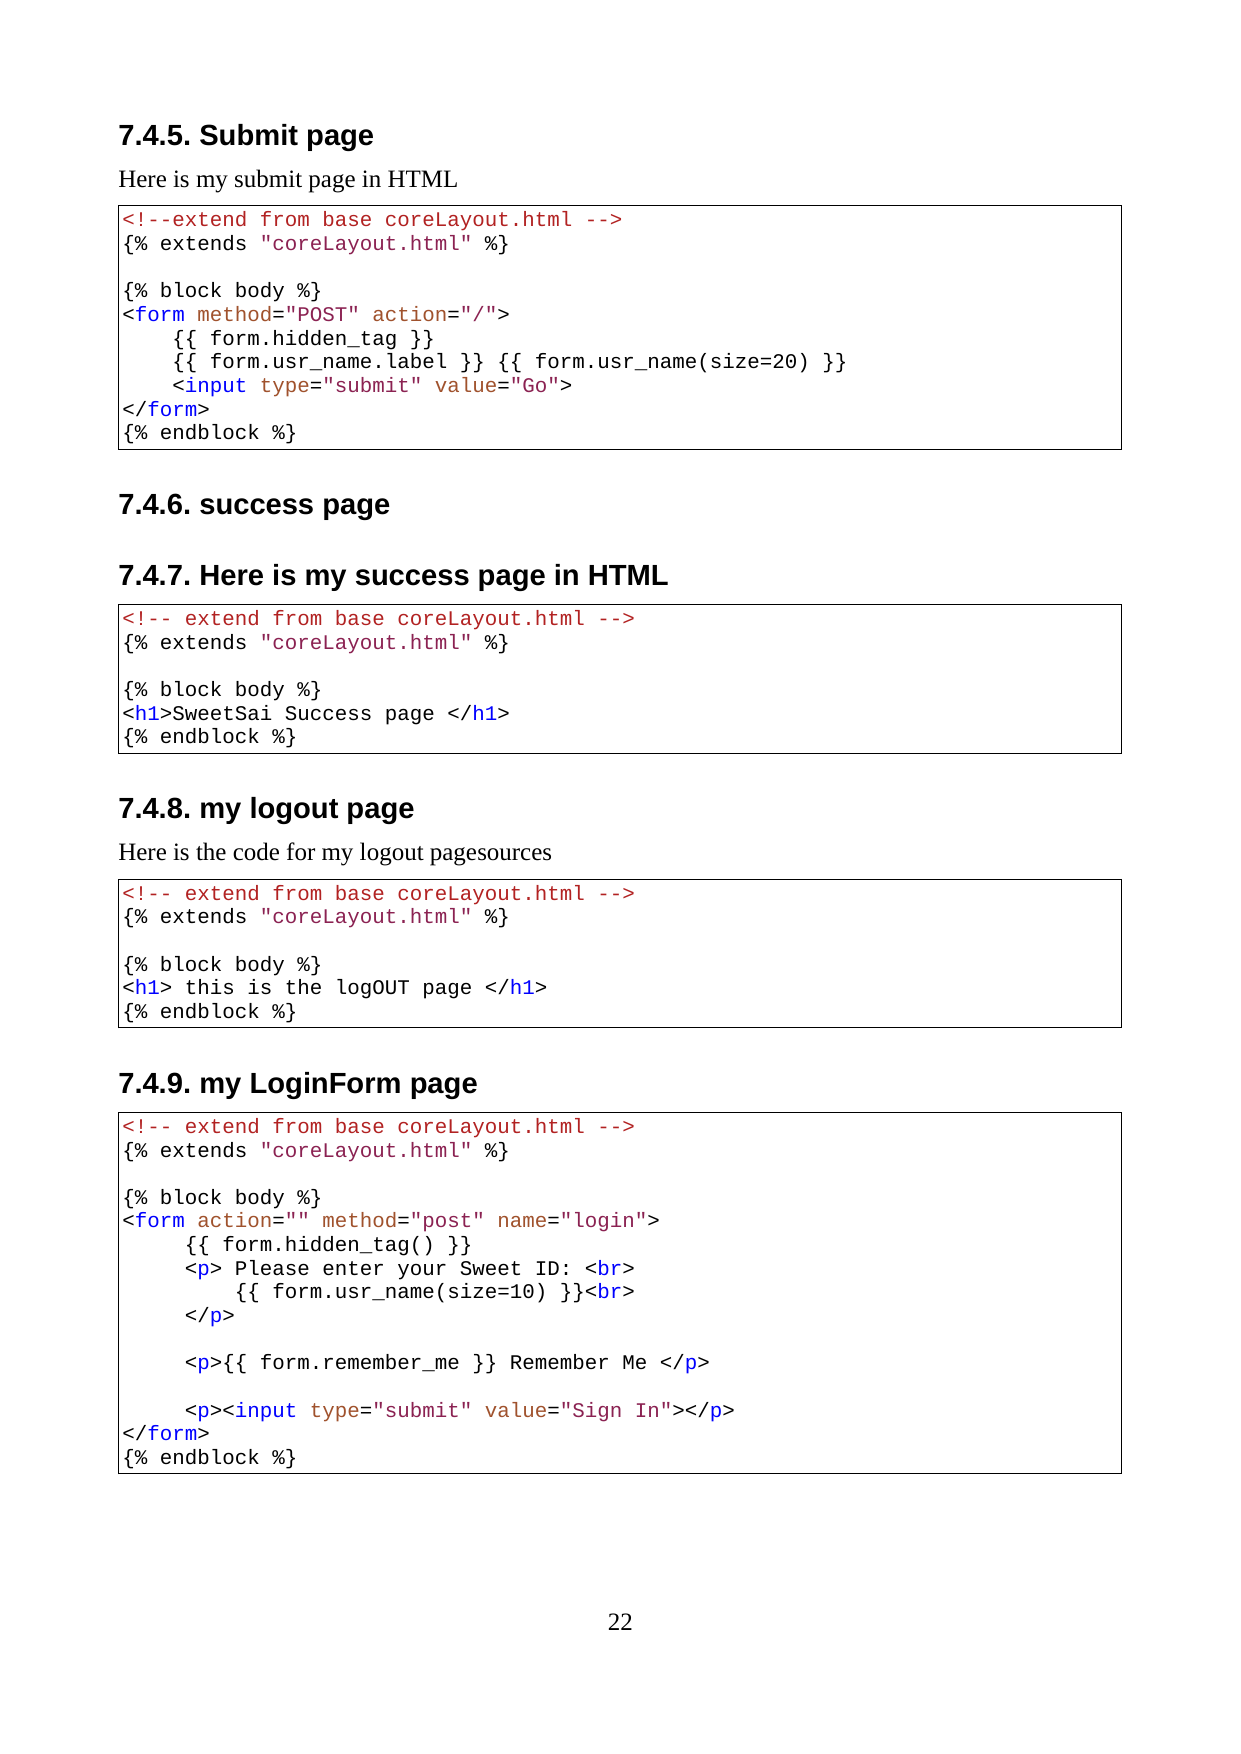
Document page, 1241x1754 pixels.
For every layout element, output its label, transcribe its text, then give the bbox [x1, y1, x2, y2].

text <form method="POST" action="/"> [119, 300, 1121, 324]
text {% endblock %} [119, 418, 1121, 449]
text <!-- extend from base coreLayout.html --> [119, 880, 1121, 902]
text {% block body %} [119, 675, 1121, 699]
subtitle success page [118, 487, 1122, 521]
subtitle my logout page [118, 791, 1122, 825]
text <!-- extend from base coreLayout.html --> [119, 1113, 1121, 1136]
text <p>{{ form.remember_me }} Remember Me </p> [119, 1348, 1121, 1372]
text <h1> this is the logOUT page </h1> [119, 973, 1121, 997]
text {% extends "coreLayout.html" %} [119, 1136, 1121, 1159]
text </form> [119, 394, 1121, 418]
text {% block body %} [119, 950, 1121, 973]
text {{ form.hidden_tag }} [119, 324, 1121, 347]
text <form action="" method="post" name="login"> [119, 1207, 1121, 1230]
text <p><input type="submit" value="Sign In"></p> [119, 1396, 1121, 1419]
text {{ form.usr_name(size=10) }}<br> [119, 1277, 1121, 1301]
text <h1>SweetSai Success page </h1> [119, 699, 1121, 722]
text {% extends "coreLayout.html" %} [119, 229, 1121, 253]
text {% endblock %} [119, 1443, 1121, 1473]
text {% block body %} [119, 1183, 1121, 1207]
text <!--extend from base coreLayout.html --> [119, 206, 1121, 229]
subtitle Submit page [118, 118, 1122, 152]
text Here is my submit page in HTML [118, 164, 1122, 193]
subtitle Here is my success page in HTML [118, 558, 1122, 592]
text {% extends "coreLayout.html" %} [119, 628, 1121, 652]
text {% endblock %} [119, 997, 1121, 1027]
text </p> [119, 1301, 1121, 1325]
text {{ form.usr_name.label }} {{ form.usr_name(size=20) }} [119, 347, 1121, 371]
subtitle my LoginForm page [118, 1066, 1122, 1099]
text {% endblock %} [119, 722, 1121, 753]
text Here is the code for my logout pagesources [118, 837, 1122, 866]
text </form> [119, 1419, 1121, 1443]
text <p> Please enter your Sweet ID: <br> [119, 1254, 1121, 1277]
text <input type="submit" value="Go"> [119, 371, 1121, 394]
text {% extends "coreLayout.html" %} [119, 902, 1121, 926]
text <!-- extend from base coreLayout.html --> [119, 605, 1121, 628]
text {% block body %} [119, 276, 1121, 300]
text {{ form.hidden_tag() }} [119, 1230, 1121, 1254]
